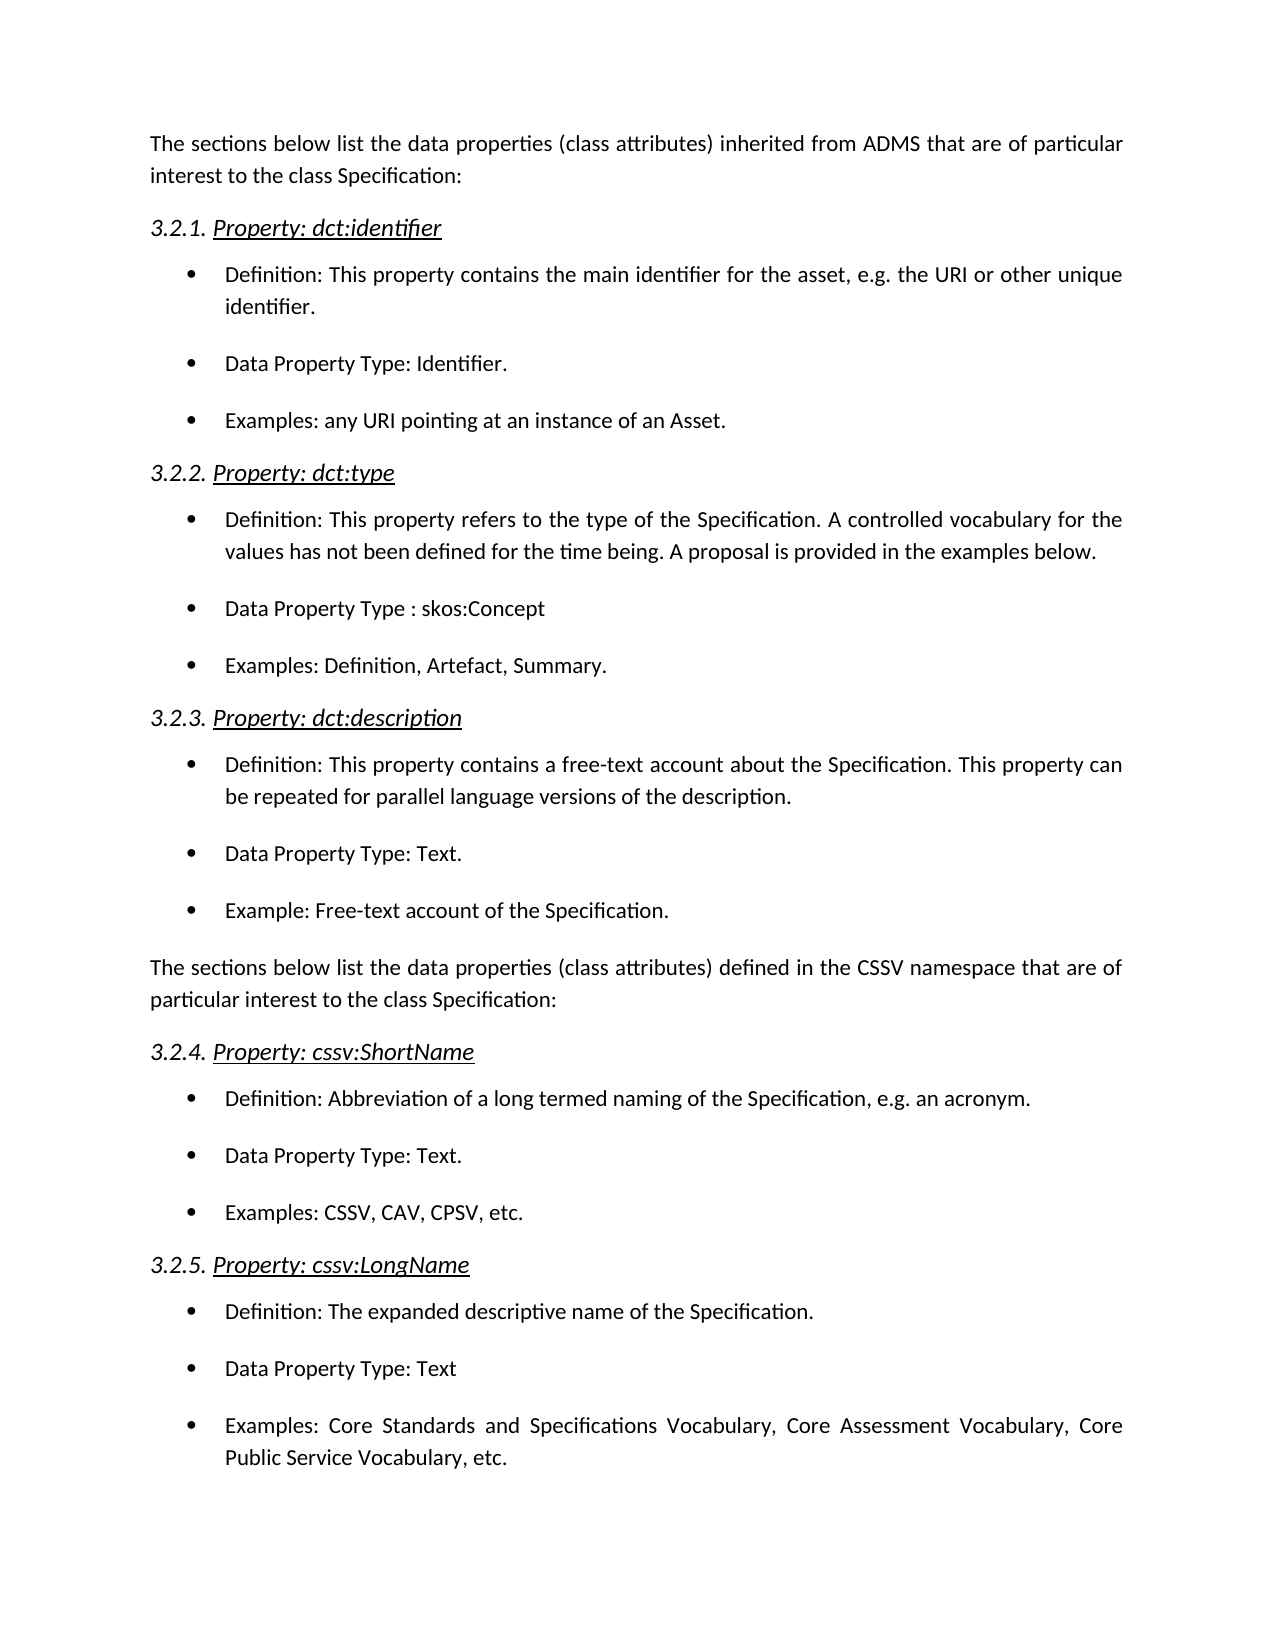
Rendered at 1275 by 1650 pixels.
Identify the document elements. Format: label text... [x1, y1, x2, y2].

subtitle Property: dct:description [150, 702, 1125, 733]
list Example: Free-text account of the Specification. [187, 896, 1125, 924]
text The sections below list the data properties (class attributes) defined in the CSSV namespace that are of particular interest to the class Specification: [150, 953, 1125, 1014]
subtitle Property: dct:type [150, 457, 1125, 488]
subtitle Property: cssv:ShortName [150, 1037, 1125, 1067]
list Data Property Type: Text. [187, 839, 1125, 867]
list Examples: any URI pointing at an instance of an Asset. [187, 406, 1125, 434]
list Examples: Definition, Artefact, Summary. [187, 651, 1125, 679]
list Definition: The expanded descriptive name of the Specification. [187, 1297, 1125, 1325]
list Data Property Type: Identifier. [187, 349, 1125, 377]
list Definition: This property refers to the type of the Specification. A controlled vocabulary for the values has not been defined for the time being. A proposal is provided in the examples below. [187, 505, 1125, 565]
list Examples: Core Standards and Specifications Vocabulary, Core Assessment Vocabulary, Core Public Service Vocabulary, etc. [187, 1411, 1125, 1471]
list Definition: Abbreviation of a long termed naming of the Specification, e.g. an acronym. [187, 1084, 1125, 1112]
text The sections below list the data properties (class attributes) inherited from ADMS that are of particular interest to the class Specification: [150, 129, 1125, 189]
list Examples: CSSV, CAV, CPSV, etc. [187, 1198, 1125, 1226]
list Data Property Type : skos:Concept [187, 594, 1125, 622]
list Data Property Type: Text [187, 1354, 1125, 1382]
list Definition: This property contains the main identifier for the asset, e.g. the URI or other unique identifier. [187, 260, 1125, 320]
subtitle Property: dct:identifier [150, 212, 1125, 243]
subtitle Property: cssv:LongName [150, 1249, 1125, 1280]
list Definition: This property contains a free-text account about the Specification. This property can be repeated for parallel language versions of the description. [187, 750, 1125, 810]
list Data Property Type: Text. [187, 1141, 1125, 1169]
